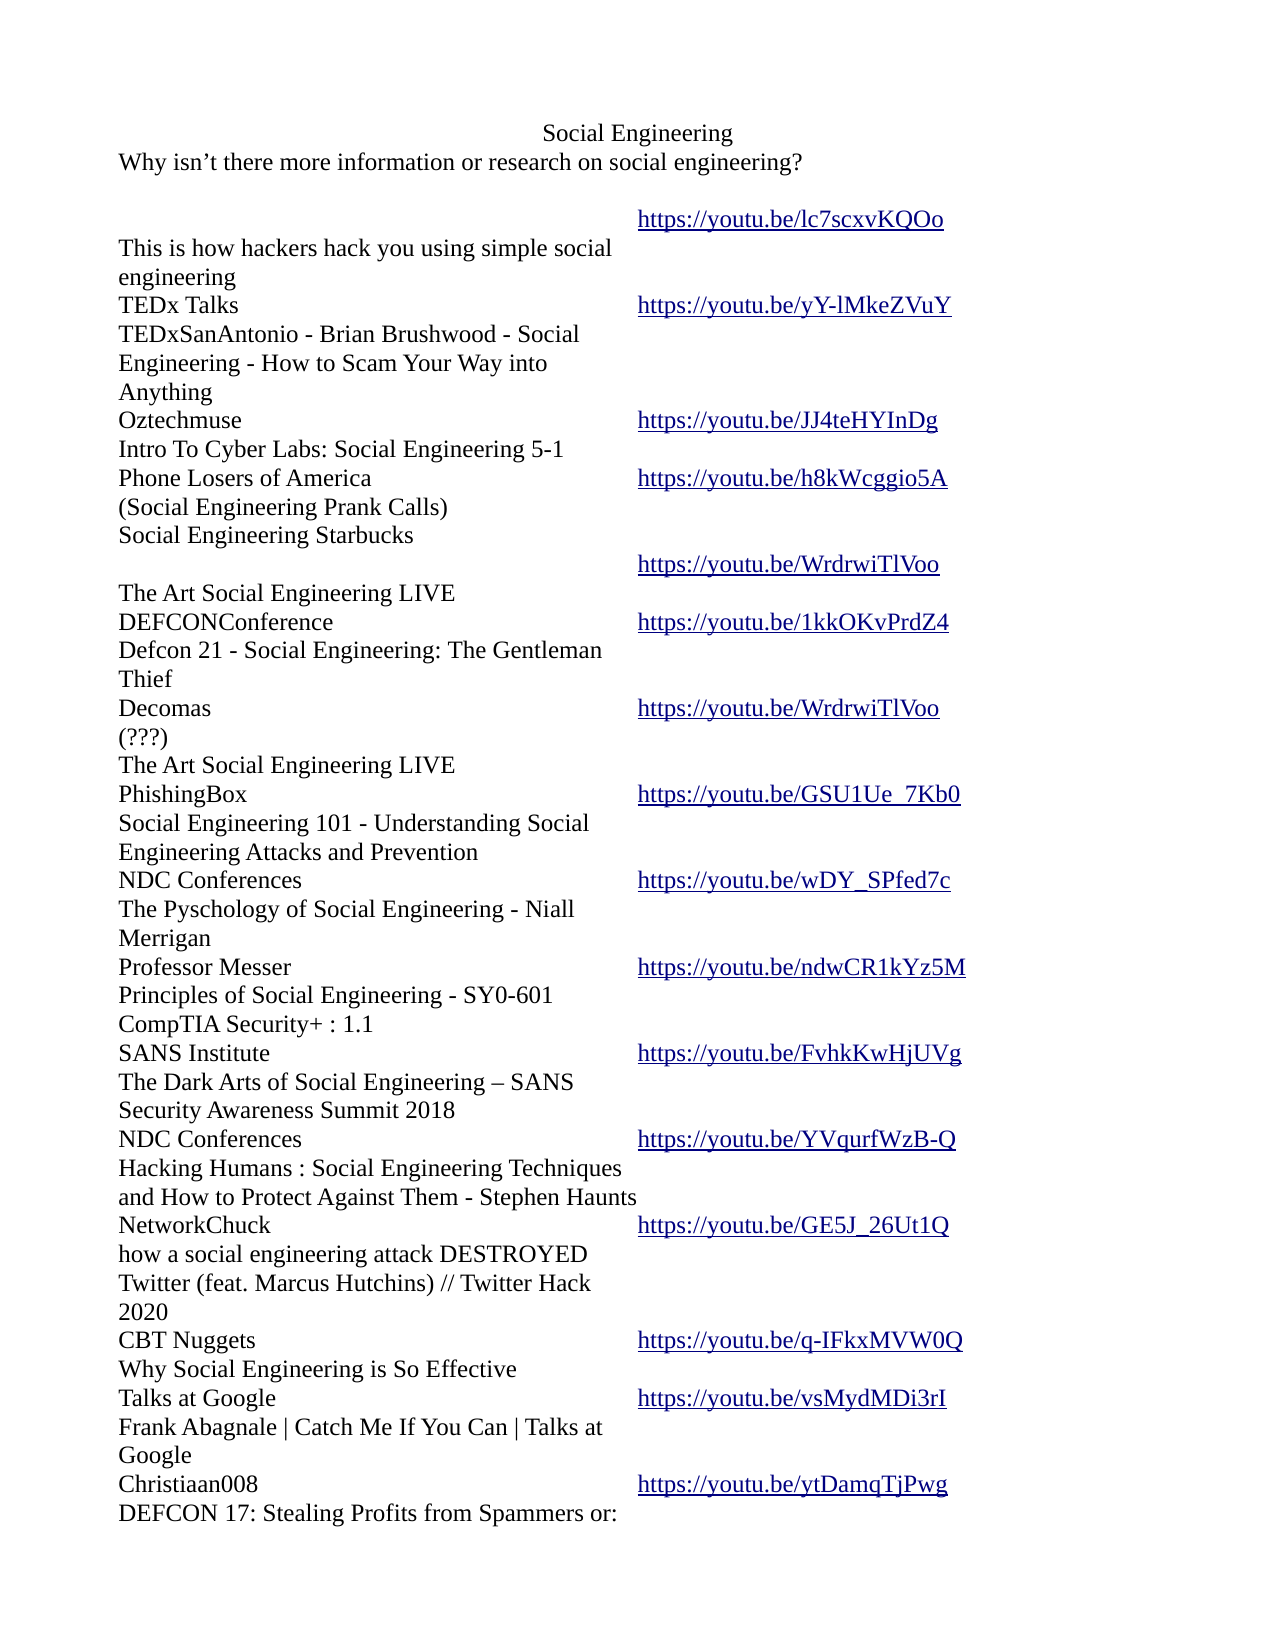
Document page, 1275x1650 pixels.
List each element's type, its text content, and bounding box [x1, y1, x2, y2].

table_cell DEFCONConference Defcon 21 - Social Engineering: The Gentleman Thief [118, 607, 637, 693]
table_cell https://youtu.be/JJ4teHYInDg [638, 406, 1157, 463]
table_cell https://youtu.be/lc7scxvKQOo [638, 204, 1157, 291]
table_cell https://youtu.be/GSU1Ue_7Kb0 [638, 779, 1157, 866]
table_cell Phone Losers of America (Social Engineering Prank Calls) Social Engineering Starbucks [118, 463, 637, 549]
table_cell SANS Institute The Dark Arts of Social Engineering – SANS Security Awareness Summit 2018 [118, 1038, 637, 1124]
table_cell Christiaan008 DEFCON 17: Stealing Profits from Spammers or: [118, 1469, 637, 1527]
table_header [638, 176, 1157, 204]
table_cell Decomas (???) The Art Social Engineering LIVE [118, 693, 637, 779]
table_cell Oztechmuse Intro To Cyber Labs: Social Engineering 5-1 [118, 406, 637, 463]
table_header [118, 176, 637, 204]
table_cell Talks at Google Frank Abagnale | Catch Me If You Can | Talks at Google [118, 1383, 637, 1469]
table_cell https://youtu.be/yY-lMkeZVuY [638, 291, 1157, 406]
table_cell https://youtu.be/ytDamqTjPwg [638, 1469, 1157, 1527]
table_cell CBT Nuggets Why Social Engineering is So Effective [118, 1326, 637, 1383]
table_cell https://youtu.be/h8kWcggio5A [638, 463, 1157, 549]
table_cell NetworkChuck how a social engineering attack DESTROYED Twitter (feat. Marcus Hutchins) // Twitter Hack 2020 [118, 1211, 637, 1326]
table_cell https://youtu.be/1kkOKvPrdZ4 [638, 607, 1157, 693]
table_cell This is how hackers hack you using simple social engineering [118, 204, 637, 291]
text Social Engineering [118, 118, 1157, 147]
table_cell https://youtu.be/YVqurfWzB-Q [638, 1124, 1157, 1211]
table_cell https://youtu.be/ndwCR1kYz5M [638, 952, 1157, 1038]
table_cell The Art Social Engineering LIVE [118, 549, 637, 607]
table_cell https://youtu.be/q-IFkxMVW0Q [638, 1326, 1157, 1383]
table_cell https://youtu.be/WrdrwiTlVoo [638, 693, 1157, 779]
table_cell https://youtu.be/FvhkKwHjUVg [638, 1038, 1157, 1124]
table_cell https://youtu.be/WrdrwiTlVoo [638, 549, 1157, 607]
table_cell https://youtu.be/wDY_SPfed7c [638, 866, 1157, 952]
table_cell https://youtu.be/GE5J_26Ut1Q [638, 1211, 1157, 1326]
table_cell NDC Conferences The Pyschology of Social Engineering - Niall Merrigan [118, 866, 637, 952]
table_cell NDC Conferences Hacking Humans : Social Engineering Techniques and How to Protect Against Them - Stephen Haunts [118, 1124, 637, 1211]
table_cell Professor Messer Principles of Social Engineering - SY0-601 CompTIA Security+ : 1.1 [118, 952, 637, 1038]
table_cell TEDx Talks TEDxSanAntonio - Brian Brushwood - Social Engineering - How to Scam Your Way into Anything [118, 291, 637, 406]
text Why isn’t there more information or research on social engineering? [118, 147, 1157, 176]
table_cell PhishingBox Social Engineering 101 - Understanding Social Engineering Attacks and Prevention [118, 779, 637, 866]
table_cell https://youtu.be/vsMydMDi3rI [638, 1383, 1157, 1469]
